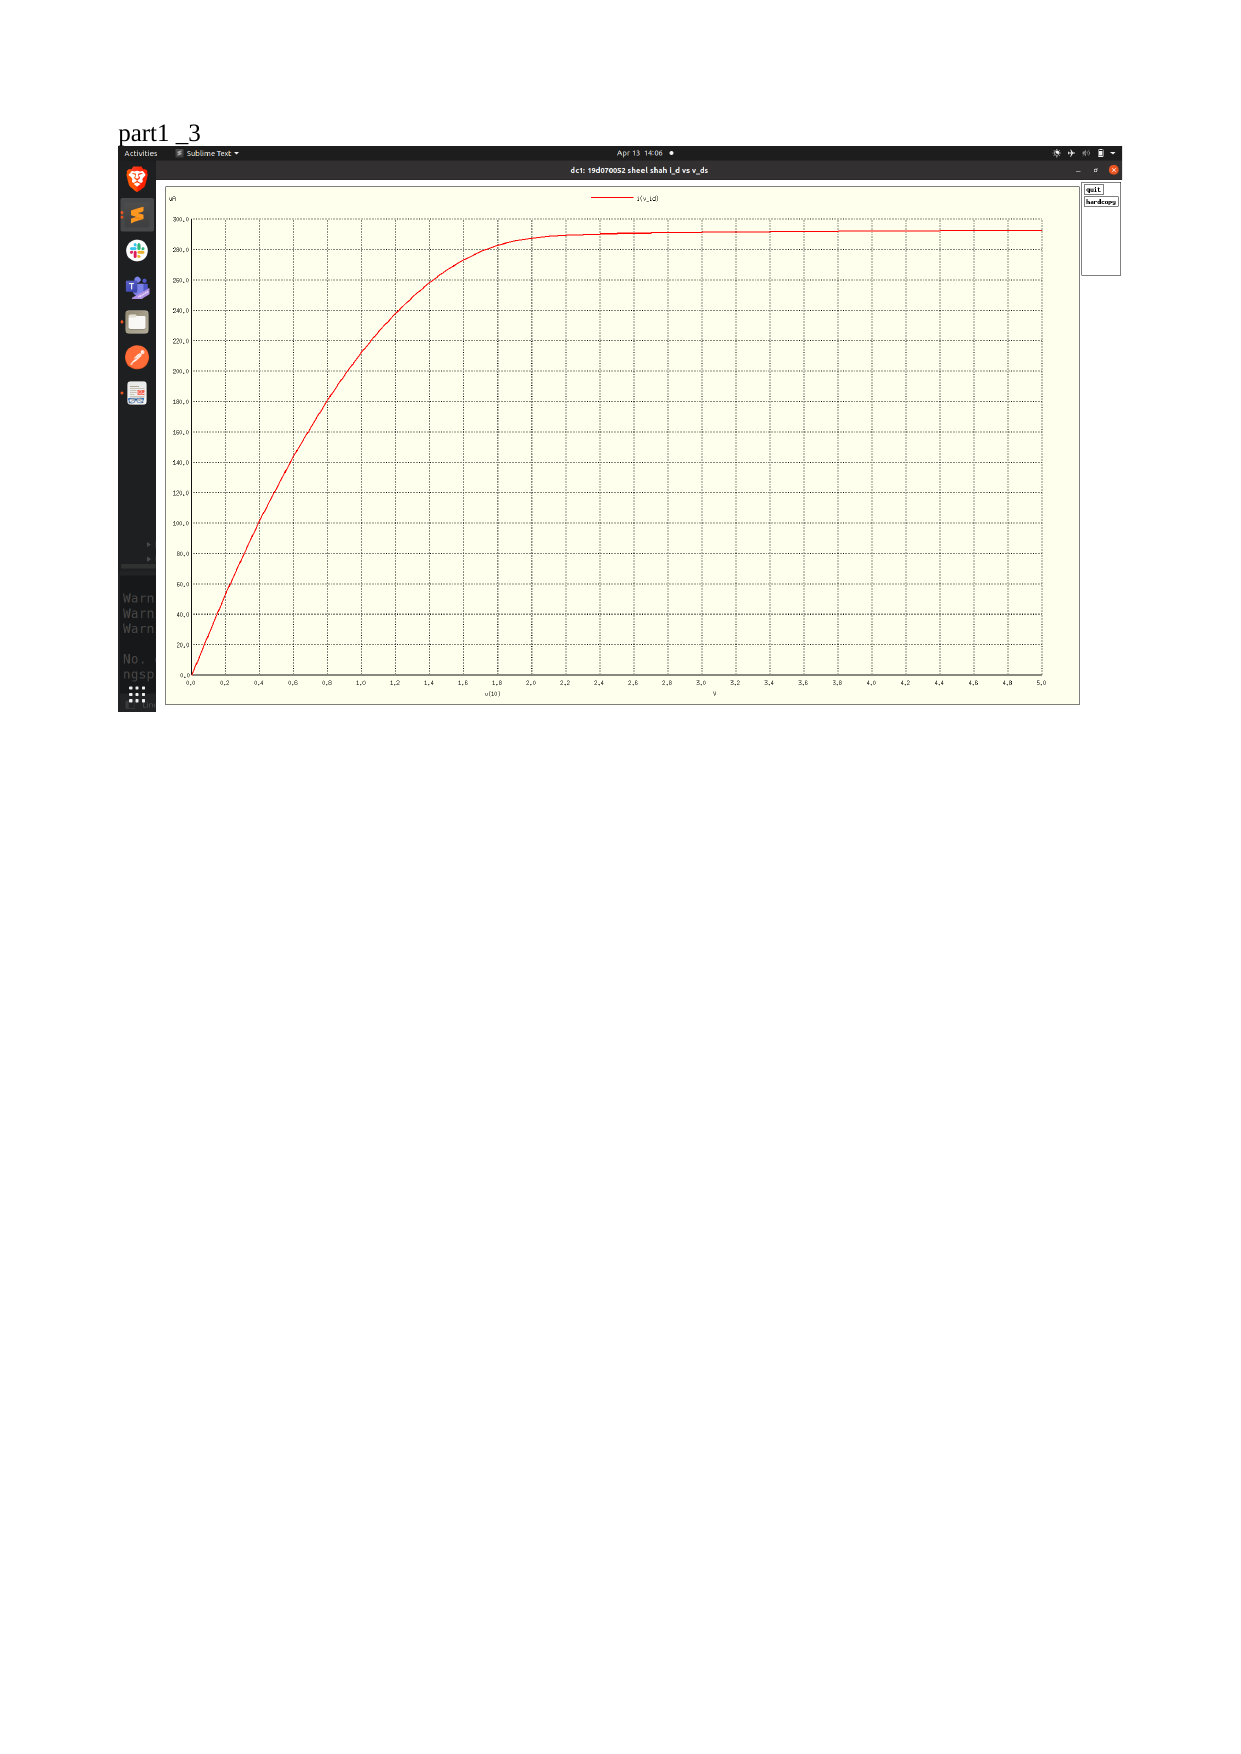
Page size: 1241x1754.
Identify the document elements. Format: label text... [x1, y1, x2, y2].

picture [118, 146, 1123, 712]
text part1 _3 [118, 118, 1122, 146]
